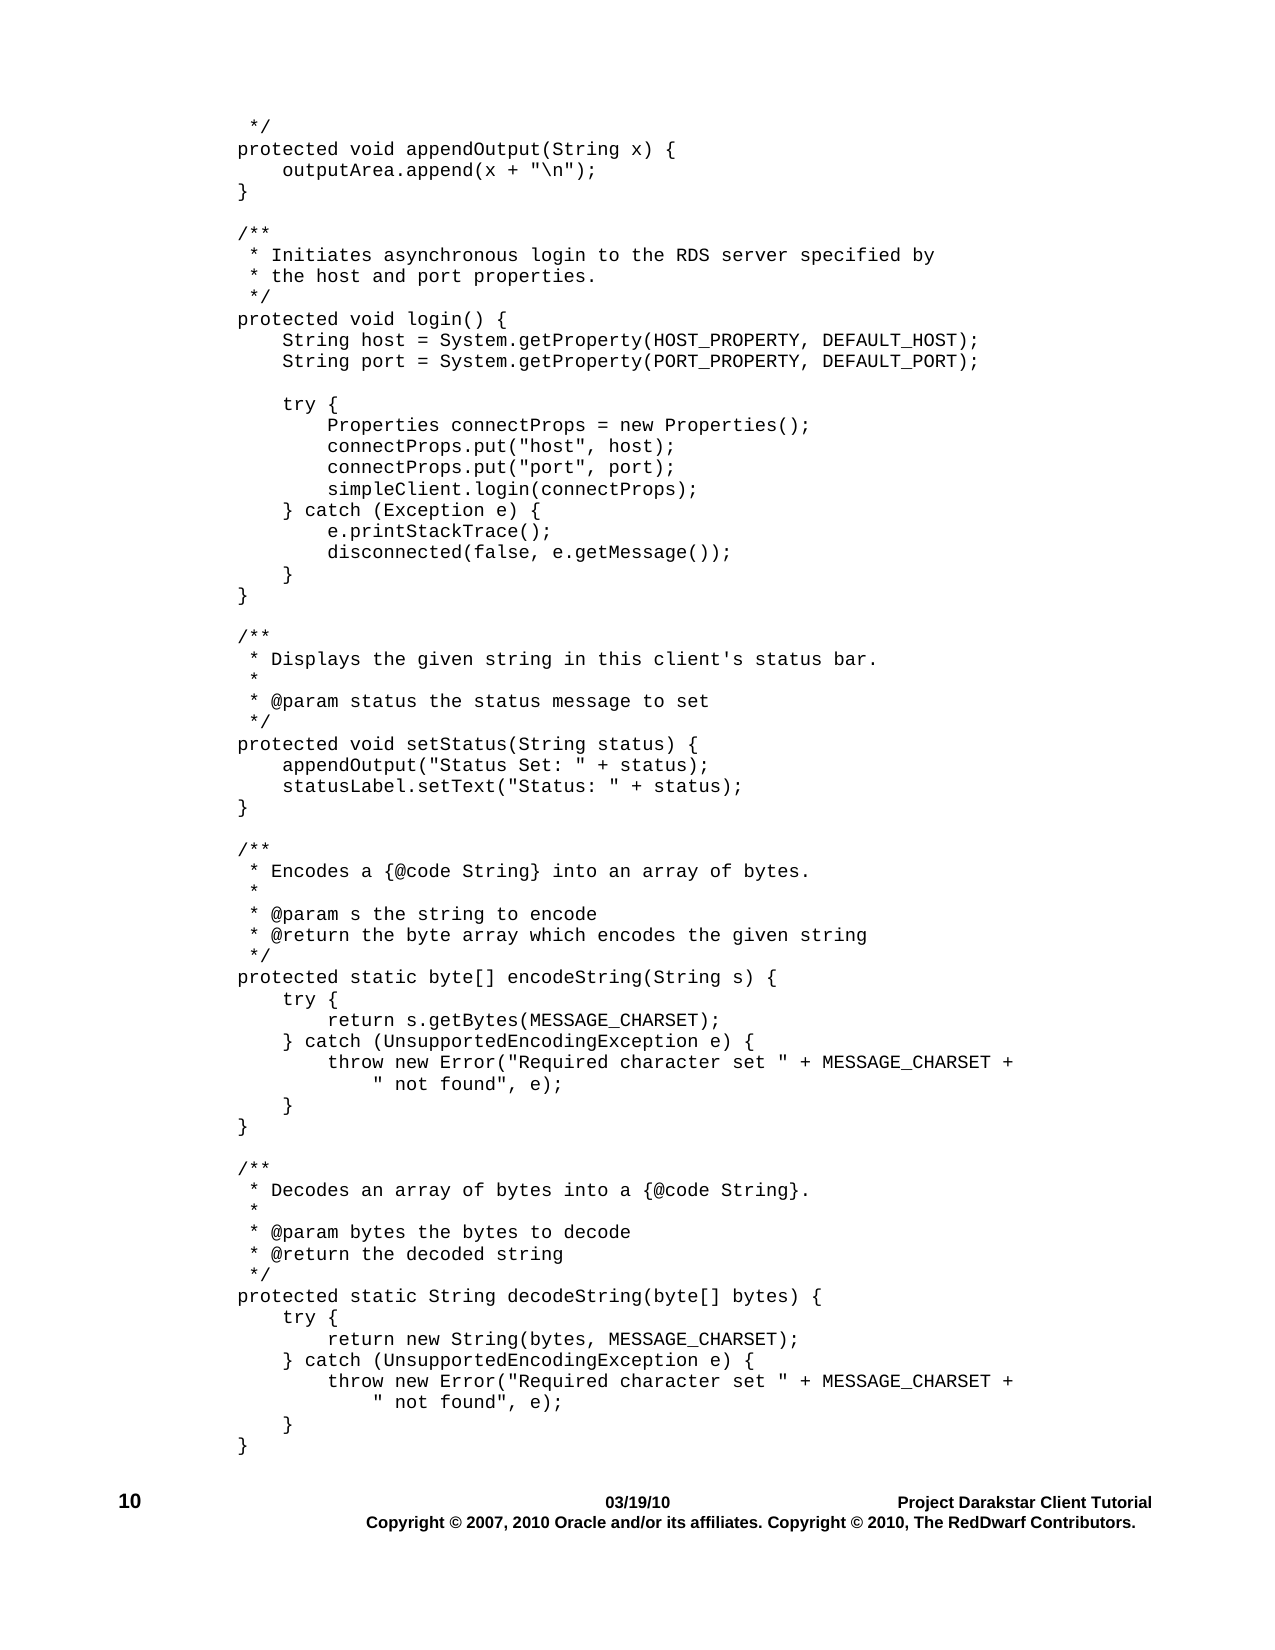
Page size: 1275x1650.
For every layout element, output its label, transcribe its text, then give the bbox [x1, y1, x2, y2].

text */ protected void appendOutput(String x) { outputArea.append(x + "\n"); } /** * Initiates asynchronous login to the RDS server specified by * the host and port properties. */ protected void login() { String host = System.getProperty(HOST_PROPERTY, DEFAULT_HOST); String port = System.getProperty(PORT_PROPERTY, DEFAULT_PORT); try { Properties connectProps = new Properties(); connectProps.put("host", host); connectProps.put("port", port); simpleClient.login(connectProps); } catch (Exception e) { e.printStackTrace(); disconnected(false, e.getMessage()); } } /** * Displays the given string in this client's status bar. * * @param status the status message to set */ protected void setStatus(String status) { appendOutput("Status Set: " + status); statusLabel.setText("Status: " + status); } /** * Encodes a {@code String} into an array of bytes. * * @param s the string to encode * @return the byte array which encodes the given string */ protected static byte[] encodeString(String s) { try { return s.getBytes(MESSAGE_CHARSET); } catch (UnsupportedEncodingException e) { throw new Error("Required character set " + MESSAGE_CHARSET + " not found", e); } } /** * Decodes an array of bytes into a {@code String}. * * @param bytes the bytes to decode * @return the decoded string */ protected static String decodeString(byte[] bytes) { try { return new String(bytes, MESSAGE_CHARSET); } catch (UnsupportedEncodingException e) { throw new Error("Required character set " + MESSAGE_CHARSET + " not found", e); } } [192, 118, 1098, 1457]
